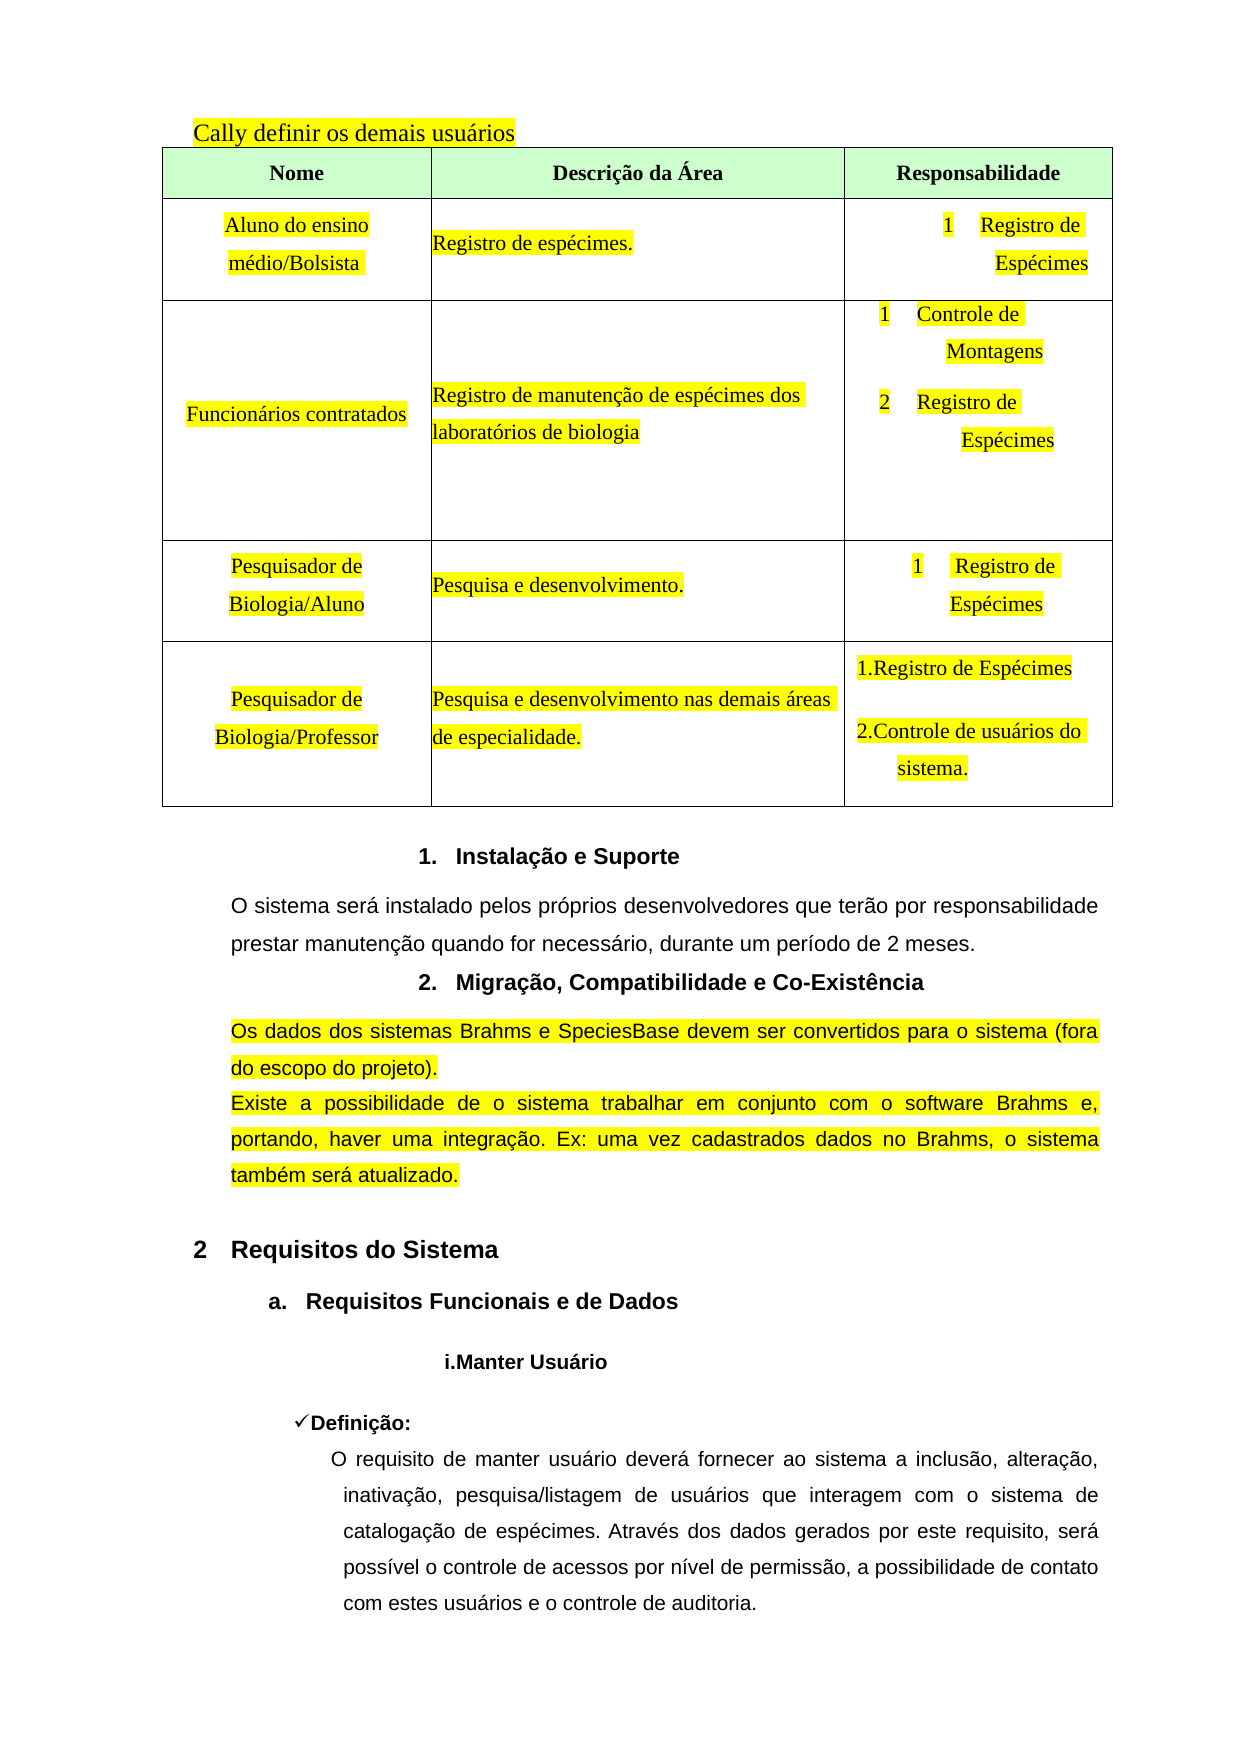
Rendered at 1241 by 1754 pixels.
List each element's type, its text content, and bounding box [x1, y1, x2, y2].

list Manter Usuário [437, 1350, 1100, 1374]
table_cell Registro de manutenção de espécimes dos laboratórios de biologia [432, 301, 844, 540]
subtitle Migração, Compatibilidade e Co-Existência [418, 969, 1100, 995]
text O sistema será instalado pelos próprios desenvolvedores que terão por responsabilidade prestar manutenção quando for necessário, durante um período de 2 meses. [231, 893, 1100, 956]
table_header Nome [163, 148, 431, 198]
table_header Responsabilidade [845, 148, 1112, 198]
subtitle Requisitos do Sistema [193, 1235, 1100, 1264]
table_cell Registro de Espécimes [845, 541, 1112, 641]
table_cell Funcionários contratados [163, 301, 431, 540]
table_cell Controle de Montagens Registro de Espécimes [845, 301, 1112, 540]
table_cell Registro de espécimes. [432, 199, 844, 300]
table_cell Pesquisa e desenvolvimento nas demais áreas de especialidade. [432, 642, 844, 806]
table_cell Registro de Espécimes Controle de usuários do sistema. [845, 642, 1112, 806]
table_cell Pesquisa e desenvolvimento. [432, 541, 844, 641]
table_cell Pesquisador de Biologia/Aluno [163, 541, 431, 641]
text Os dados dos sistemas Brahms e SpeciesBase devem ser convertidos para o sistema (fora do escopo do projeto). [231, 1019, 1100, 1079]
list Definição: [293, 1411, 1100, 1435]
text Cally definir os demais usuários [193, 118, 1100, 147]
subtitle Instalação e Suporte [418, 843, 1100, 869]
text Existe a possibilidade de o sistema trabalhar em conjunto com o software Brahms e, portando, haver uma integração. Ex: uma vez cadastrados dados no Brahms, o sistema também será atualizado. [231, 1091, 1100, 1187]
table_cell Registro de Espécimes [845, 199, 1112, 300]
subtitle Requisitos Funcionais e de Dados [268, 1288, 1100, 1314]
table_cell Aluno do ensino médio/Bolsista [163, 199, 431, 300]
text O requisito de manter usuário deverá fornecer ao sistema a inclusão, alteração, inativação, pesquisa/listagem de usuários que interagem com o sistema de catalogação de espécimes. Através dos dados gerados por este requisito, será possível o controle de acessos por nível de permissão, a possibilidade de contato com estes usuários e o controle de auditoria. [331, 1447, 1100, 1615]
table_cell Pesquisador de Biologia/Professor [163, 642, 431, 806]
table_header Descrição da Área [432, 148, 844, 198]
